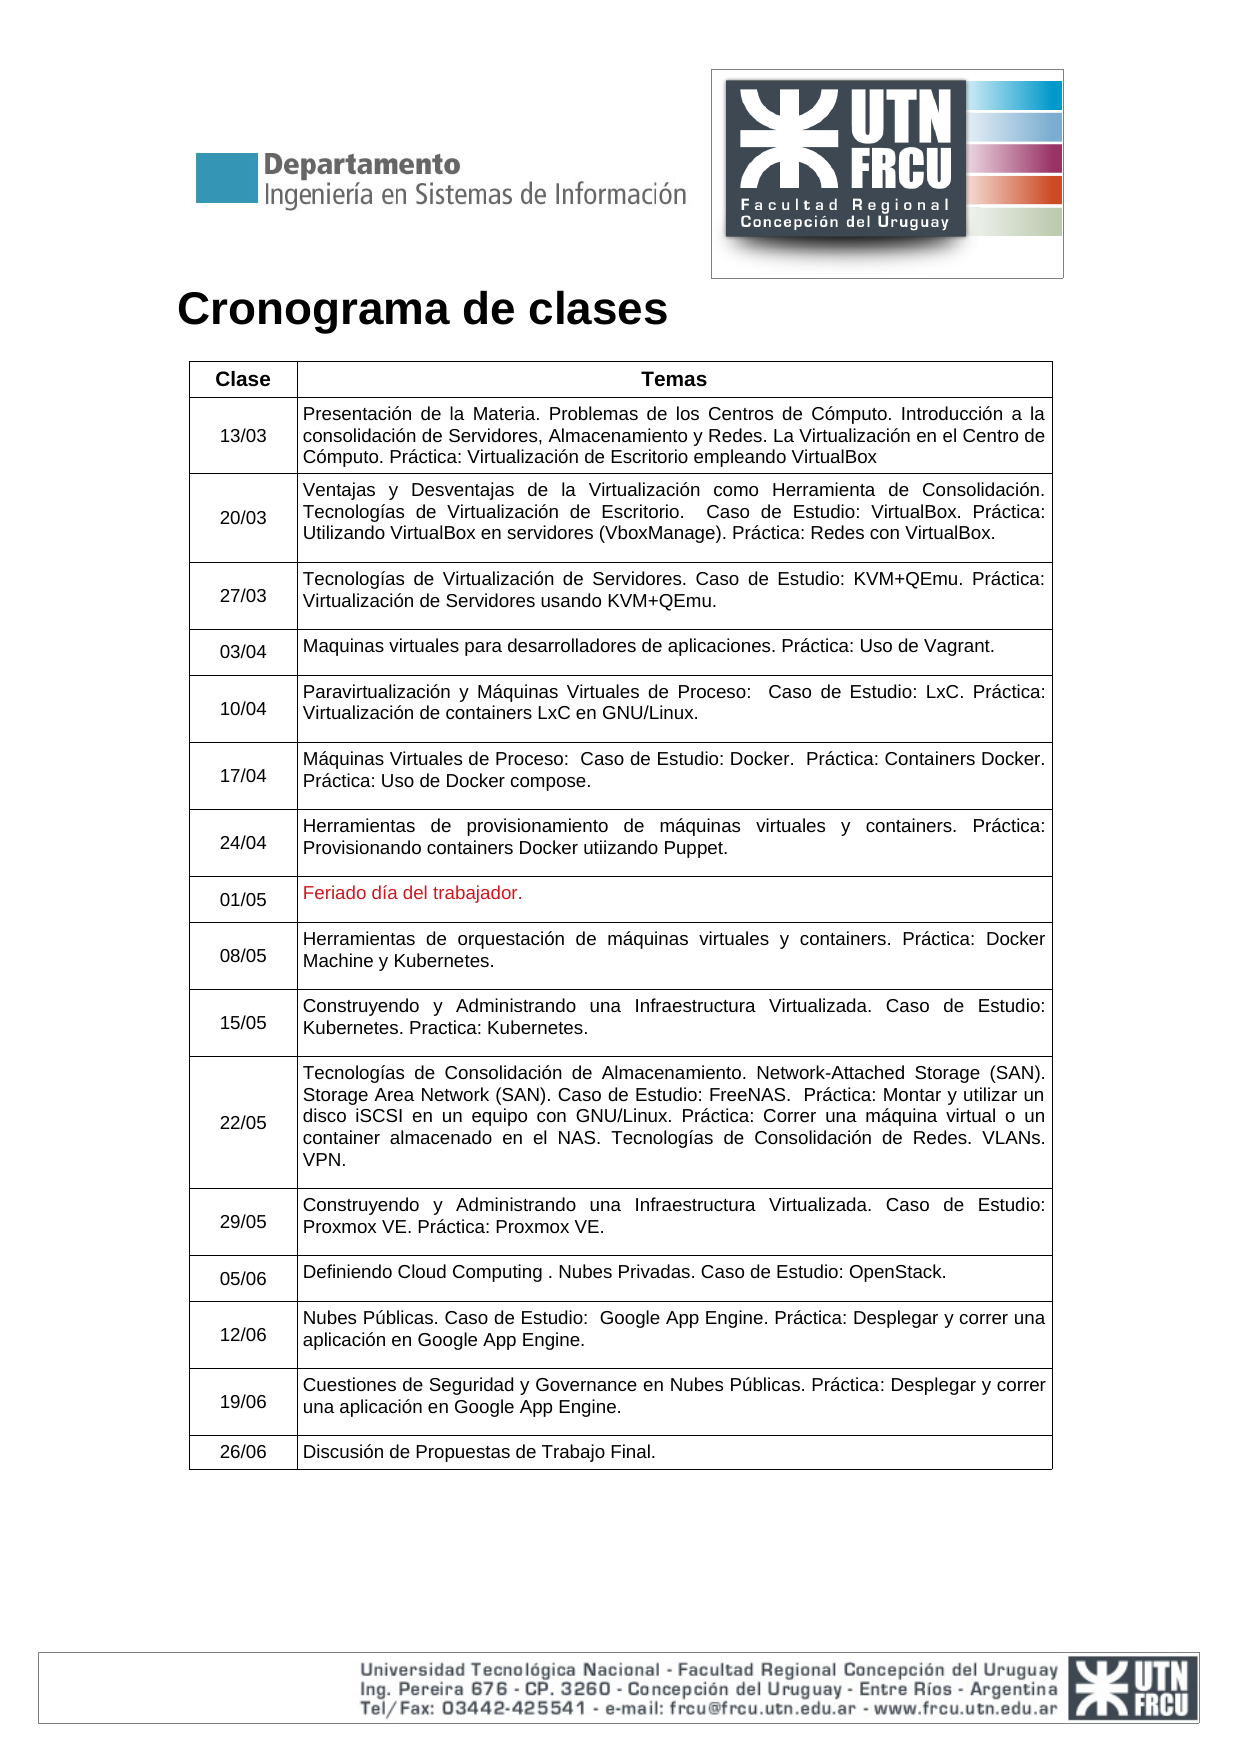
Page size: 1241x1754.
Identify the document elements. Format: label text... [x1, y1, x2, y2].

table_cell Tecnologías de Consolidación de Almacenamiento. Network-Attached Storage (SAN). Storage Area Network (SAN). Caso de Estudio: FreeNAS. Práctica: Montar y utilizar un disco iSCSI en un equipo con GNU/Linux. Práctica: Correr una máquina virtual o un container almacenado en el NAS. Tecnologías de Consolidación de Redes. VLANs. VPN. [298, 1057, 1052, 1188]
table_cell Construyendo y Administrando una Infraestructura Virtualizada. Caso de Estudio: Proxmox VE. Práctica: Proxmox VE. [298, 1189, 1052, 1255]
table_cell Herramientas de orquestación de máquinas virtuales y containers. Práctica: Docker Machine y Kubernetes. [298, 923, 1052, 989]
table_cell 15/05 [190, 990, 297, 1056]
picture [712, 70, 1063, 278]
table_cell Paravirtualización y Máquinas Virtuales de Proceso: Caso de Estudio: LxC. Práctica: Virtualización de containers LxC en GNU/Linux. [298, 676, 1052, 742]
picture [183, 136, 699, 216]
table_cell Construyendo y Administrando una Infraestructura Virtualizada. Caso de Estudio: Kubernetes. Practica: Kubernetes. [298, 990, 1052, 1056]
table_cell Herramientas de provisionamiento de máquinas virtuales y containers. Práctica: Provisionando containers Docker utiizando Puppet. [298, 810, 1052, 876]
table_cell 19/06 [190, 1369, 297, 1435]
table_header Temas [298, 362, 1052, 397]
picture [39, 1653, 1199, 1723]
table_cell 17/04 [190, 743, 297, 809]
table_cell 01/05 [190, 877, 297, 922]
table_cell 08/05 [190, 923, 297, 989]
table_cell 05/06 [190, 1256, 297, 1301]
table_header Clase [190, 362, 297, 397]
table_cell Maquinas virtuales para desarrolladores de aplicaciones. Práctica: Uso de Vagrant. [298, 630, 1052, 675]
table_cell 29/05 [190, 1189, 297, 1255]
table_cell Discusión de Propuestas de Trabajo Final. [298, 1436, 1052, 1468]
table_cell 13/03 [190, 398, 297, 473]
table_cell 03/04 [190, 630, 297, 675]
table_cell 12/06 [190, 1302, 297, 1368]
table_cell 26/06 [190, 1436, 297, 1468]
table_cell Máquinas Virtuales de Proceso: Caso de Estudio: Docker. Práctica: Containers Docker. Práctica: Uso de Docker compose. [298, 743, 1052, 809]
table_cell Nubes Públicas. Caso de Estudio: Google App Engine. Práctica: Desplegar y correr una aplicación en Google App Engine. [298, 1302, 1052, 1368]
table_cell Tecnologías de Virtualización de Servidores. Caso de Estudio: KVM+QEmu. Práctica: Virtualización de Servidores usando KVM+QEmu. [298, 563, 1052, 629]
table_cell Presentación de la Materia. Problemas de los Centros de Cómputo. Introducción a la consolidación de Servidores, Almacenamiento y Redes. La Virtualización en el Centro de Cómputo. Práctica: Virtualización de Escritorio empleando VirtualBox [298, 398, 1052, 473]
subtitle Cronograma de clases [177, 282, 1063, 334]
table_cell Ventajas y Desventajas de la Virtualización como Herramienta de Consolidación. Tecnologías de Virtualización de Escritorio. Caso de Estudio: VirtualBox. Práctica: Utilizando VirtualBox en servidores (VboxManage). Práctica: Redes con VirtualBox. [298, 474, 1052, 562]
table_cell 20/03 [190, 474, 297, 562]
table_cell Cuestiones de Seguridad y Governance en Nubes Públicas. Práctica: Desplegar y correr una aplicación en Google App Engine. [298, 1369, 1052, 1435]
table_cell 10/04 [190, 676, 297, 742]
table_cell 27/03 [190, 563, 297, 629]
table_cell 24/04 [190, 810, 297, 876]
table_cell 22/05 [190, 1057, 297, 1188]
table_cell Definiendo Cloud Computing . Nubes Privadas. Caso de Estudio: OpenStack. [298, 1256, 1052, 1301]
table_cell Feriado día del trabajador. [298, 877, 1052, 922]
